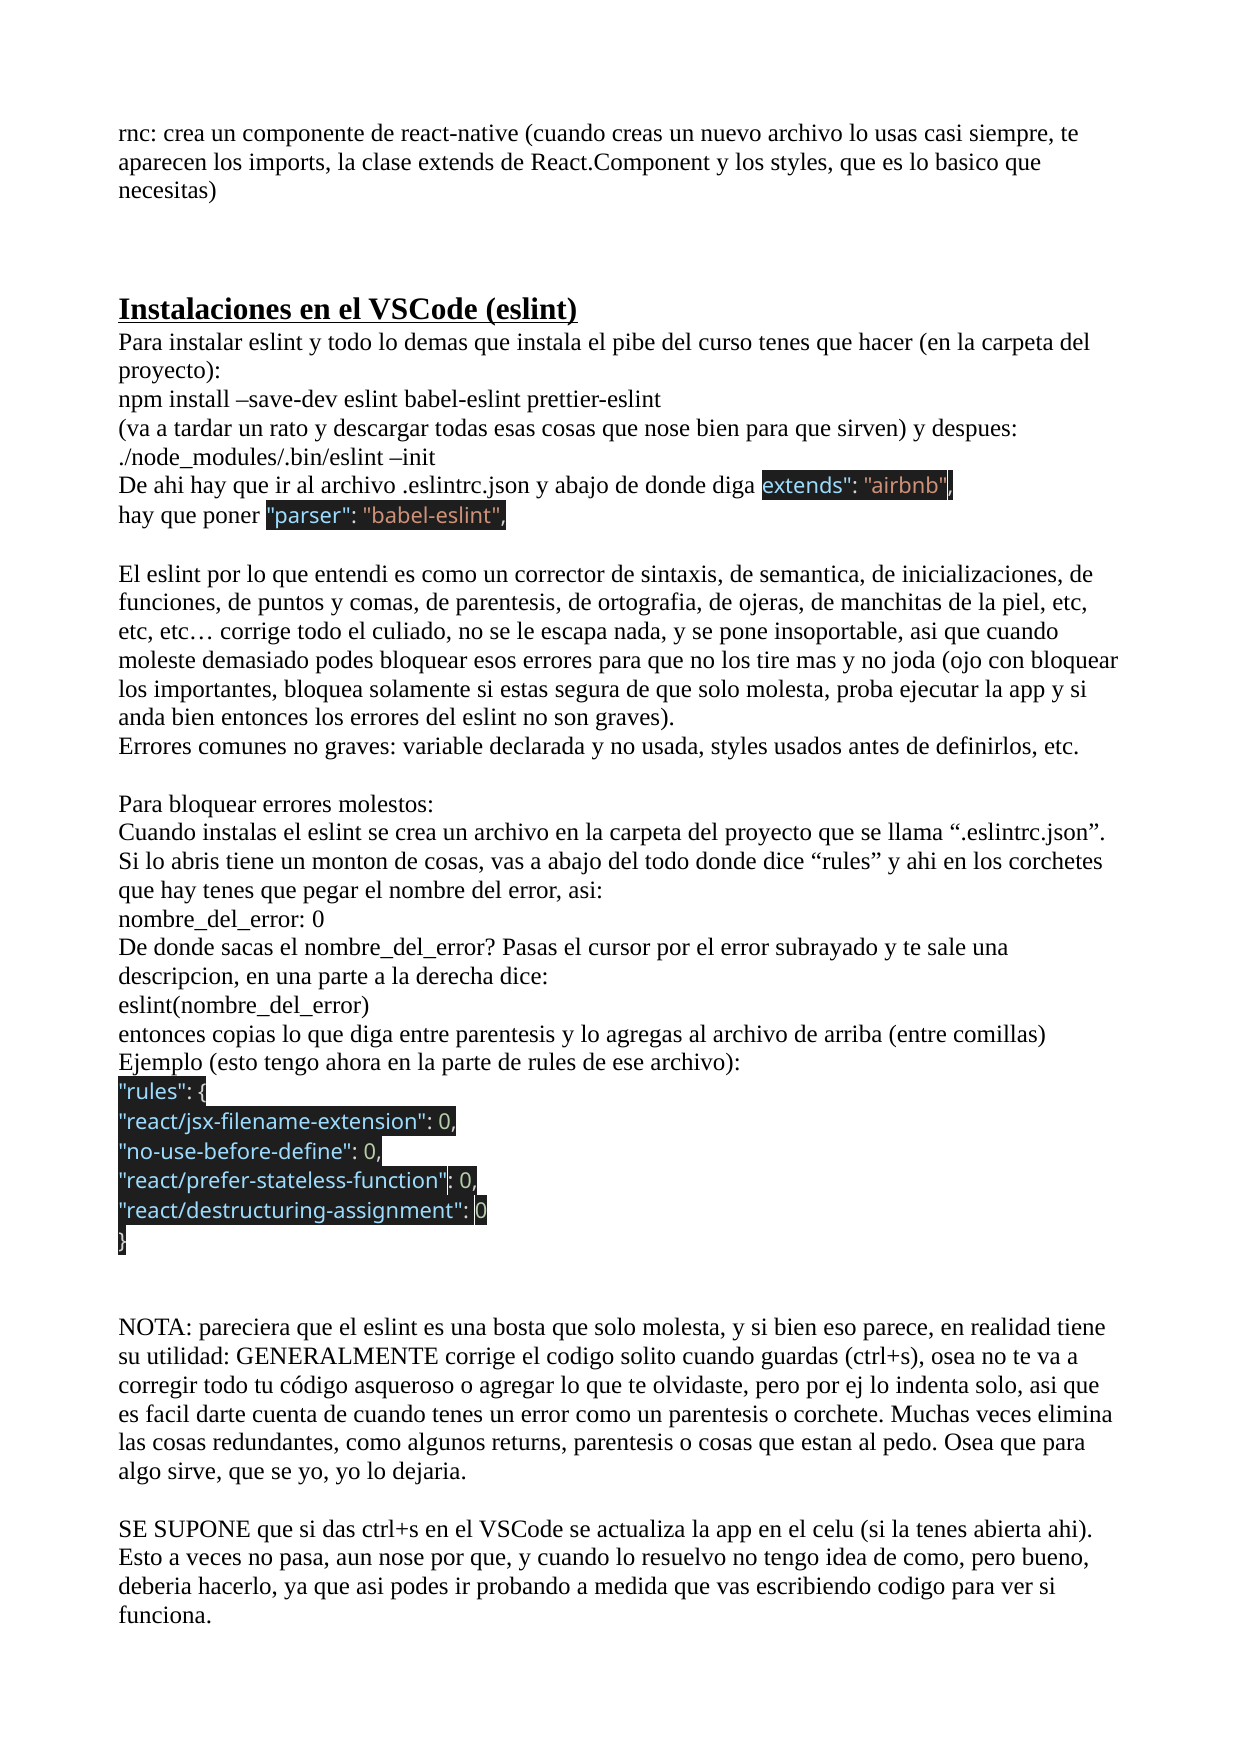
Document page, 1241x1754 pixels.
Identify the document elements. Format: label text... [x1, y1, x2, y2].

text "rules": { [118, 1076, 1122, 1106]
text "no-use-before-define": 0, [118, 1136, 1122, 1166]
text "react/prefer-stateless-function": 0, [118, 1166, 1122, 1195]
text nombre_del_error: 0 [118, 904, 1122, 932]
text entonces copias lo que diga entre parentesis y lo agregas al archivo de arriba (entre comillas) [118, 1019, 1122, 1047]
text Para bloquear errores molestos: [118, 789, 1122, 817]
text Ejemplo (esto tengo ahora en la parte de rules de ese archivo): [118, 1047, 1122, 1076]
text ./node_modules/.bin/eslint –init [118, 442, 1122, 470]
text npm install –save-dev eslint babel-eslint prettier-eslint [118, 384, 1122, 413]
text Para instalar eslint y todo lo demas que instala el pibe del curso tenes que hacer (en la carpeta del proyecto): [118, 327, 1122, 384]
text Errores comunes no graves: variable declarada y no usada, styles usados antes de definirlos, etc. [118, 731, 1122, 760]
text rnc: crea un componente de react-native (cuando creas un nuevo archivo lo usas casi siempre, te aparecen los imports, la clase extends de React.Component y los styles, que es lo basico que necesitas) [118, 118, 1122, 204]
text De donde sacas el nombre_del_error? Pasas el cursor por el error subrayado y te sale una descripcion, en una parte a la derecha dice: [118, 932, 1122, 990]
text hay que poner "parser": "babel-eslint", [118, 500, 1122, 530]
text } [118, 1225, 1122, 1255]
text (va a tardar un rato y descargar todas esas cosas que nose bien para que sirven) y despues: [118, 413, 1122, 442]
text "react/jsx-filename-extension": 0, [118, 1106, 1122, 1136]
text Si lo abris tiene un monton de cosas, vas a abajo del todo donde dice “rules” y ahi en los corchetes que hay tenes que pegar el nombre del error, asi: [118, 846, 1122, 904]
text El eslint por lo que entendi es como un corrector de sintaxis, de semantica, de inicializaciones, de funciones, de puntos y comas, de parentesis, de ortografia, de ojeras, de manchitas de la piel, etc, etc, etc… corrige todo el culiado, no se le escapa nada, y se pone insoportable, asi que cuando moleste demasiado podes bloquear esos errores para que no los tire mas y no joda (ojo con bloquear los importantes, bloquea solamente si estas segura de que solo molesta, proba ejecutar la app y si anda bien entonces los errores del eslint no son graves). [118, 559, 1122, 731]
text "react/destructuring-assignment": 0 [118, 1195, 1122, 1225]
text Instalaciones en el VSCode (eslint) [118, 291, 1122, 327]
text eslint(nombre_del_error) [118, 990, 1122, 1019]
text De ahi hay que ir al archivo .eslintrc.json y abajo de donde diga extends": "airbnb", [118, 470, 1122, 500]
text Cuando instalas el eslint se crea un archivo en la carpeta del proyecto que se llama “.eslintrc.json”. [118, 817, 1122, 846]
text NOTA: pareciera que el eslint es una bosta que solo molesta, y si bien eso parece, en realidad tiene su utilidad: GENERALMENTE corrige el codigo solito cuando guardas (ctrl+s), osea no te va a corregir todo tu código asqueroso o agregar lo que te olvidaste, pero por ej lo indenta solo, asi que es facil darte cuenta de cuando tenes un error como un parentesis o corchete. Muchas veces elimina las cosas redundantes, como algunos returns, parentesis o cosas que estan al pedo. Osea que para algo sirve, que se yo, yo lo dejaria. [118, 1312, 1122, 1485]
text SE SUPONE que si das ctrl+s en el VSCode se actualiza la app en el celu (si la tenes abierta ahi). Esto a veces no pasa, aun nose por que, y cuando lo resuelvo no tengo idea de como, pero bueno, deberia hacerlo, ya que asi podes ir probando a medida que vas escribiendo codigo para ver si funciona. [118, 1514, 1122, 1629]
